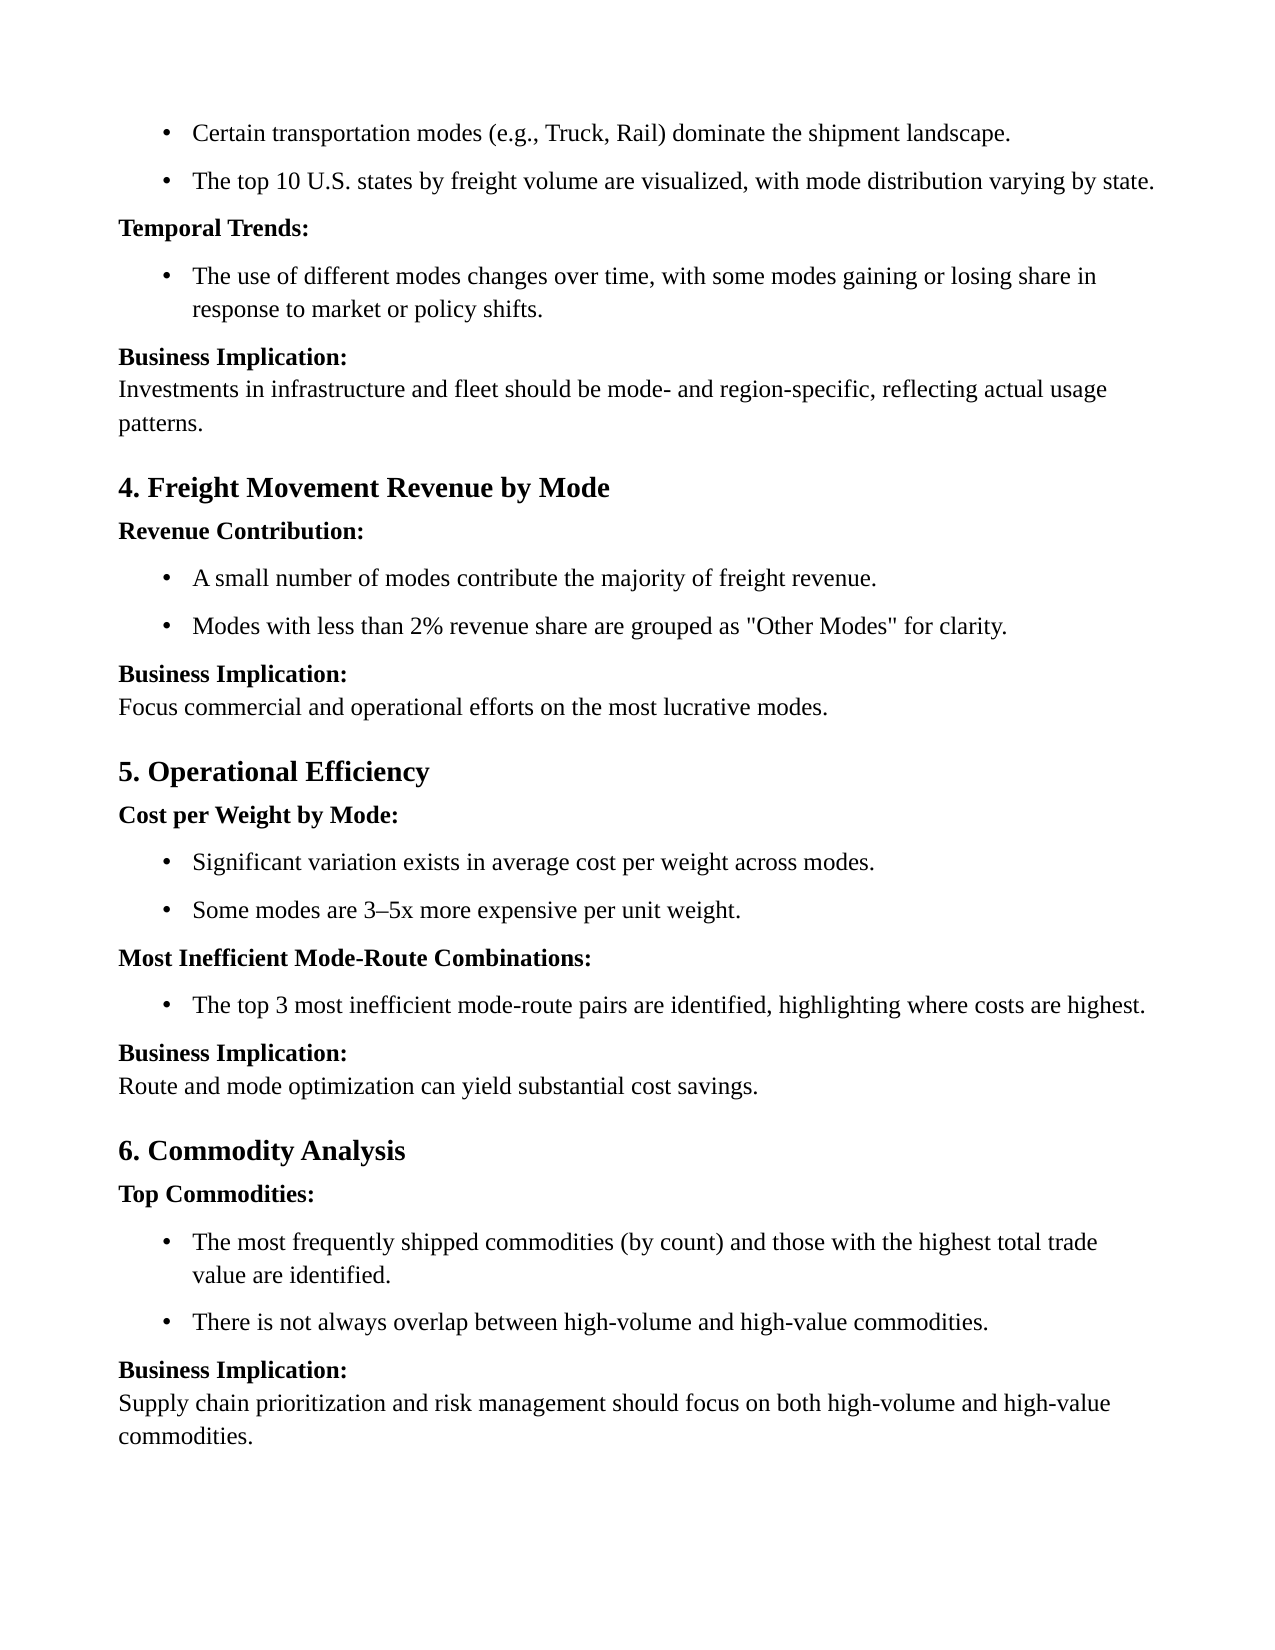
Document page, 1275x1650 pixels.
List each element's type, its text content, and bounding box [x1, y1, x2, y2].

subtitle 4. Freight Movement Revenue by Mode [118, 470, 1157, 503]
list Some modes are 3–5x more expensive per unit weight. [162, 895, 1157, 924]
list Modes with less than 2% revenue share are grouped as "Other Modes" for clarity. [162, 611, 1157, 640]
list The most frequently shipped commodities (by count) and those with the highest total trade value are identified. [162, 1227, 1157, 1288]
subtitle 6. Commodity Analysis [118, 1133, 1157, 1167]
text Business Implication: Route and mode optimization can yield substantial cost savings. [118, 1038, 1157, 1100]
list Certain transportation modes (e.g., Truck, Rail) dominate the shipment landscape. [162, 118, 1157, 147]
text Top Commodities: [118, 1179, 1157, 1208]
list The top 3 most inefficient mode-route pairs are identified, highlighting where costs are highest. [162, 990, 1157, 1019]
list A small number of modes contribute the majority of freight revenue. [162, 563, 1157, 592]
list The use of different modes changes over time, with some modes gaining or losing share in response to market or policy shifts. [162, 261, 1157, 323]
list The top 10 U.S. states by freight volume are visualized, with mode distribution varying by state. [162, 166, 1157, 194]
text Business Implication: Supply chain prioritization and risk management should focus on both high-volume and high-value commodities. [118, 1355, 1157, 1450]
text Cost per Weight by Mode: [118, 800, 1157, 829]
text Most Inefficient Mode-Route Combinations: [118, 943, 1157, 971]
list Significant variation exists in average cost per weight across modes. [162, 847, 1157, 876]
list There is not always overlap between high-volume and high-value commodities. [162, 1307, 1157, 1336]
subtitle 5. Operational Efficiency [118, 754, 1157, 787]
text Business Implication: Investments in infrastructure and fleet should be mode- and region-specific, reflecting actual usage patterns. [118, 342, 1157, 436]
text Temporal Trends: [118, 213, 1157, 242]
text Business Implication: Focus commercial and operational efforts on the most lucrative modes. [118, 659, 1157, 720]
text Revenue Contribution: [118, 516, 1157, 544]
